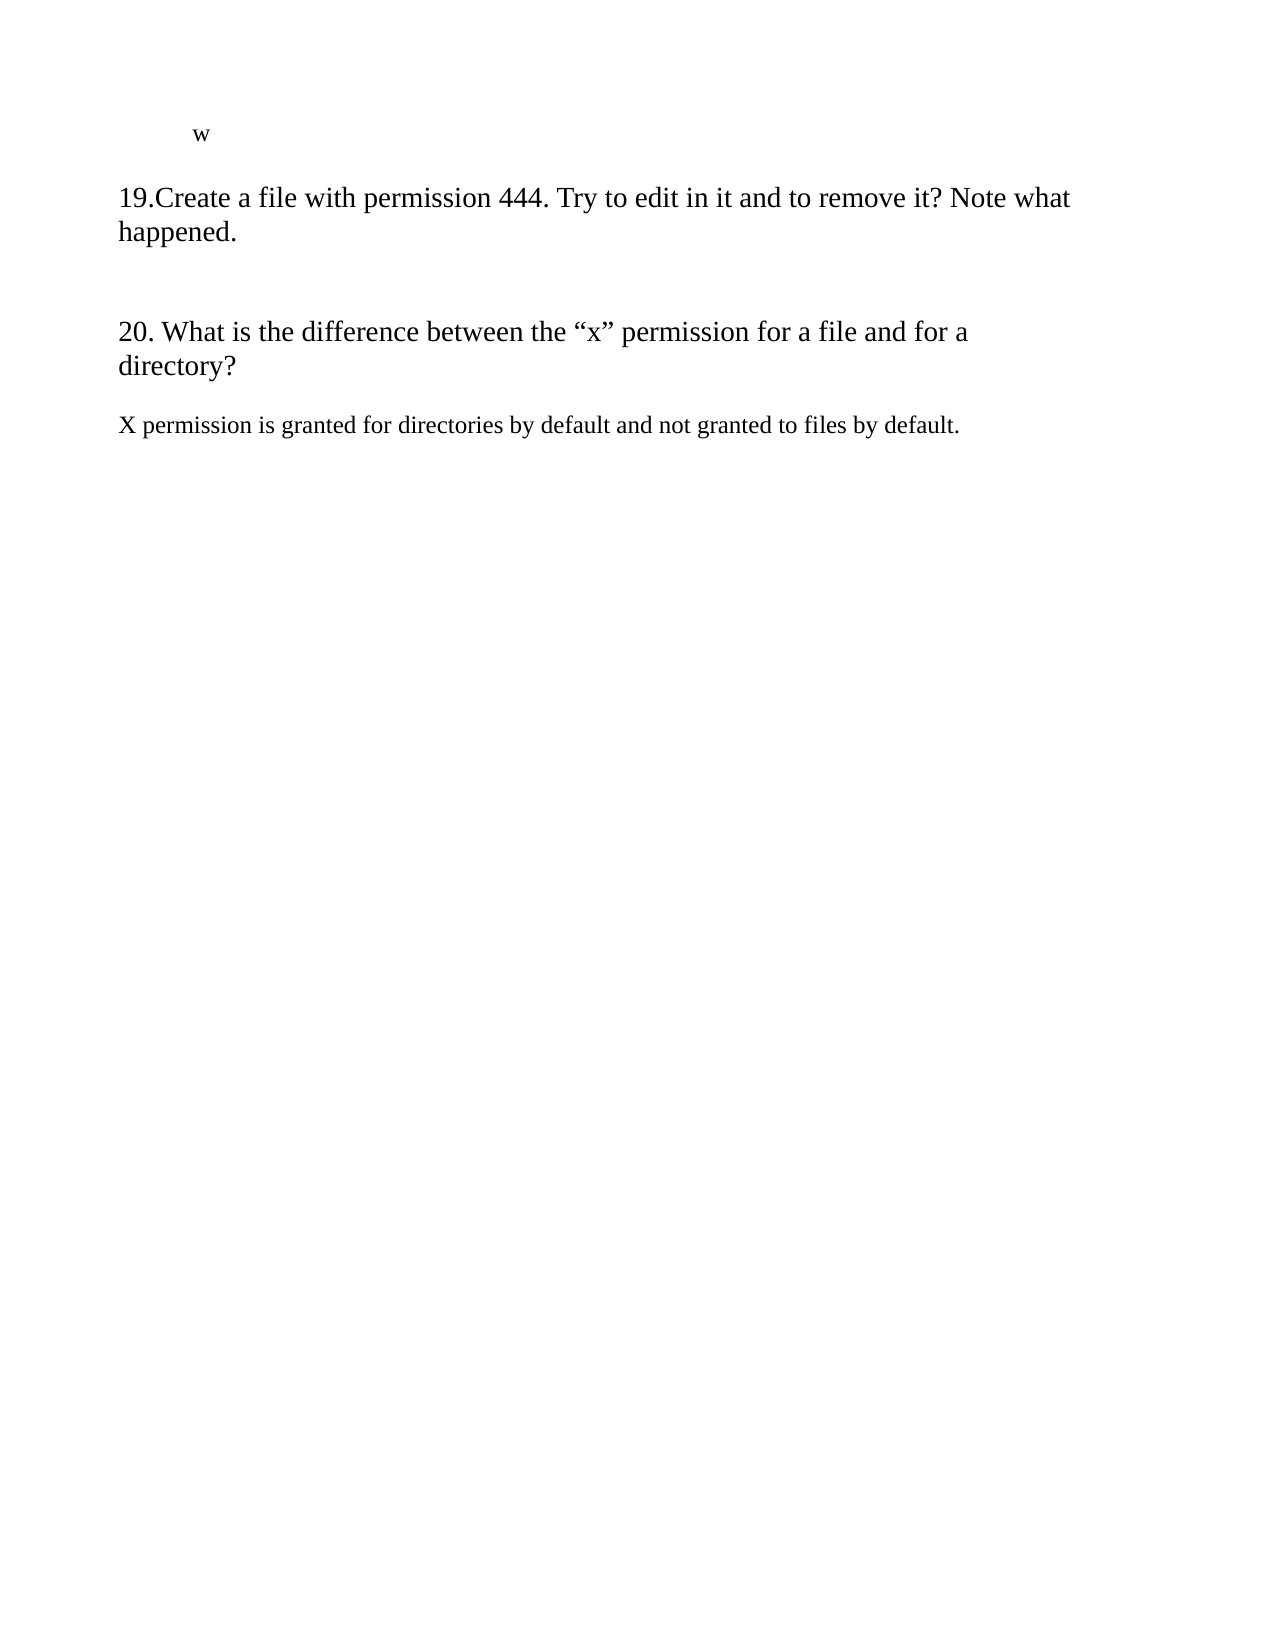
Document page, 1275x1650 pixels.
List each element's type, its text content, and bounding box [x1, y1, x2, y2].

text 19.Create a file with permission 444. Try to edit in it and to remove it? Note what [118, 180, 1157, 214]
text w [118, 118, 1157, 147]
text X permission is granted for directories by default and not granted to files by default. [118, 410, 1157, 439]
text directory? [118, 348, 1157, 382]
text happened. [118, 214, 1157, 247]
text 20. What is the difference between the “x” permission for a file and for a [118, 314, 1157, 348]
